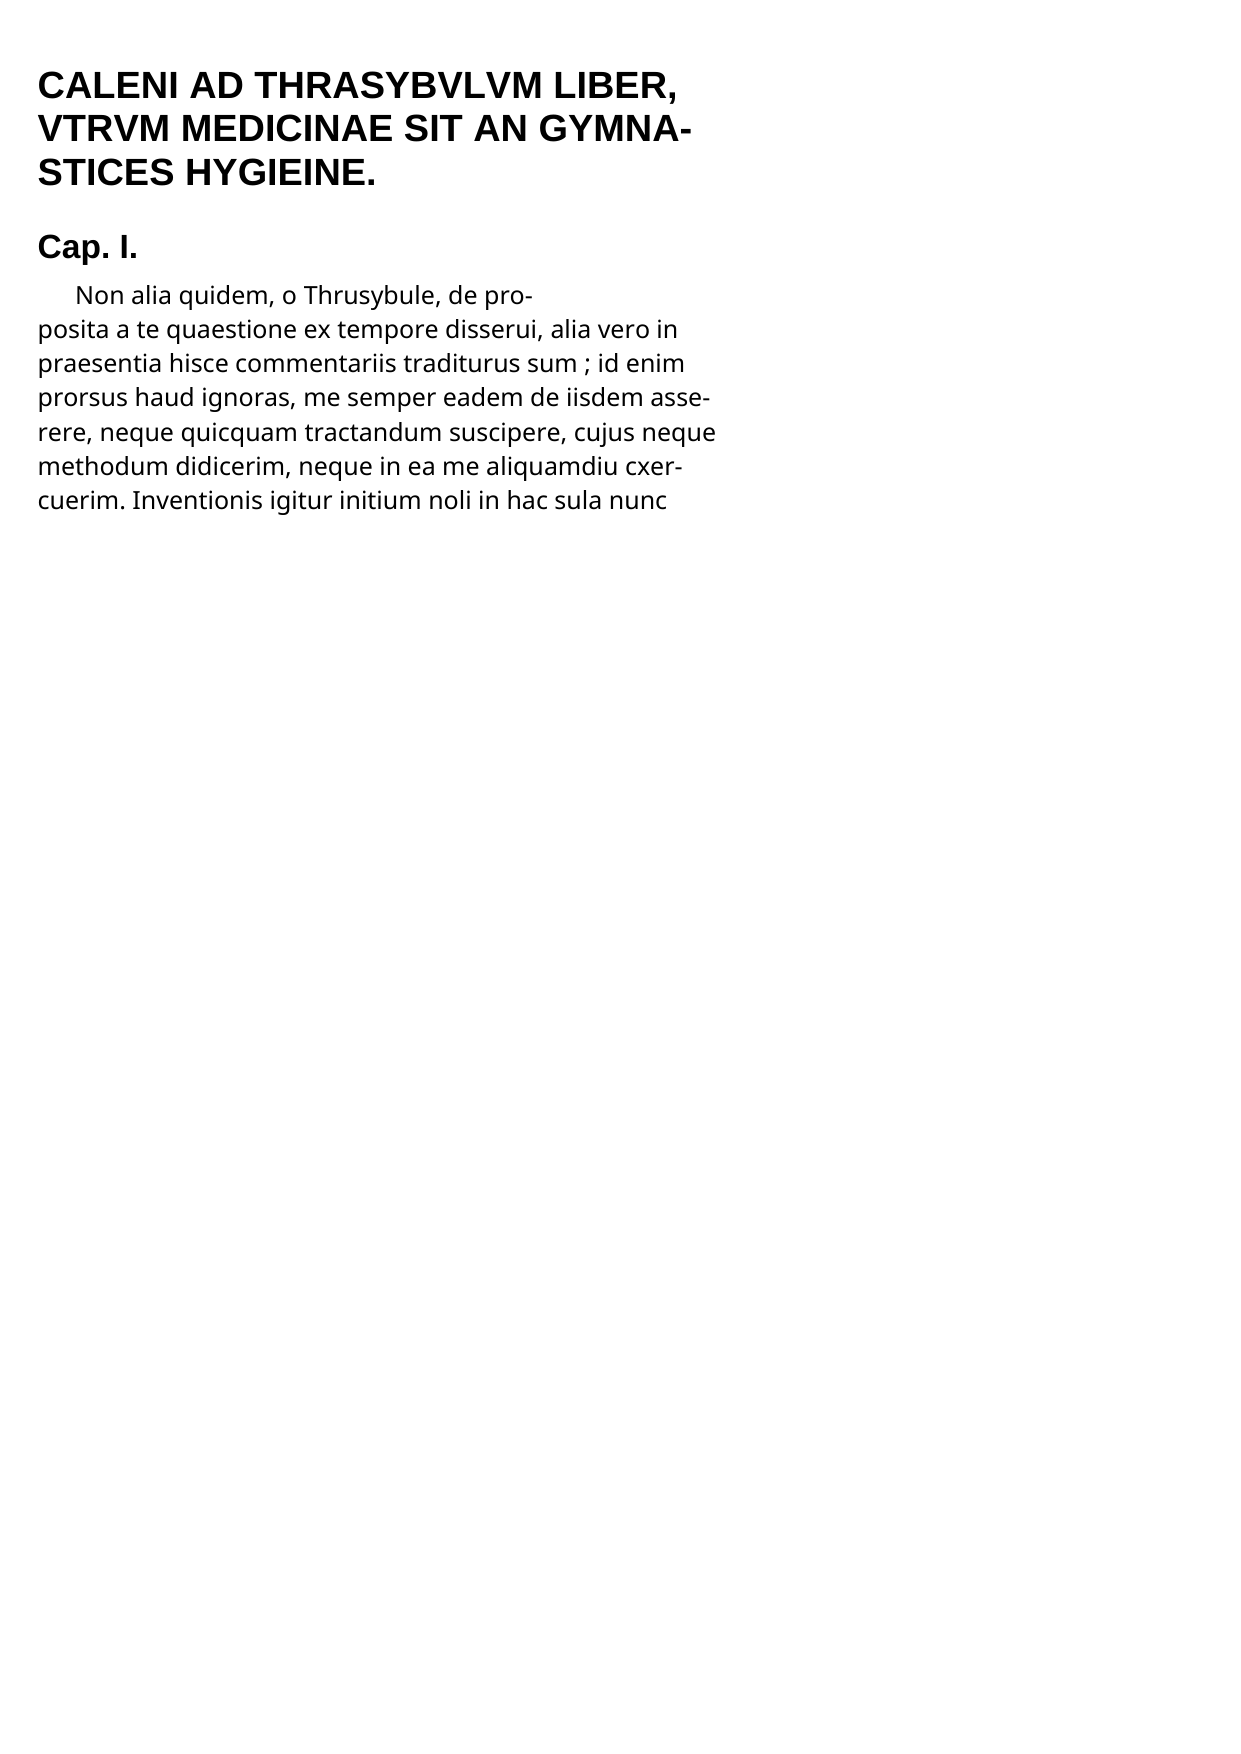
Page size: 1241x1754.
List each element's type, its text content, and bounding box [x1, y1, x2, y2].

subtitle Cap. I. [37, 227, 1203, 265]
text Non alia quidem, o Thrusybule, de pro- posita a te quaestione ex tempore disserui, alia vero in praesentia hisce commentariis traditurus sum ; id enim prorsus haud ignoras, me semper eadem de iisdem asse- rere, neque quicquam tractandum suscipere, cujus neque methodum didicerim, neque in ea me aliquamdiu cxer- cuerim. Inventionis igitur initium noli in hac sula nunc [37, 278, 1203, 516]
subtitle CALENI AD THRASYBVLVM LIBER, VTRVM MEDICINAE SIT AN GYMNA- STICES HYGIEINE. [37, 62, 1203, 193]
